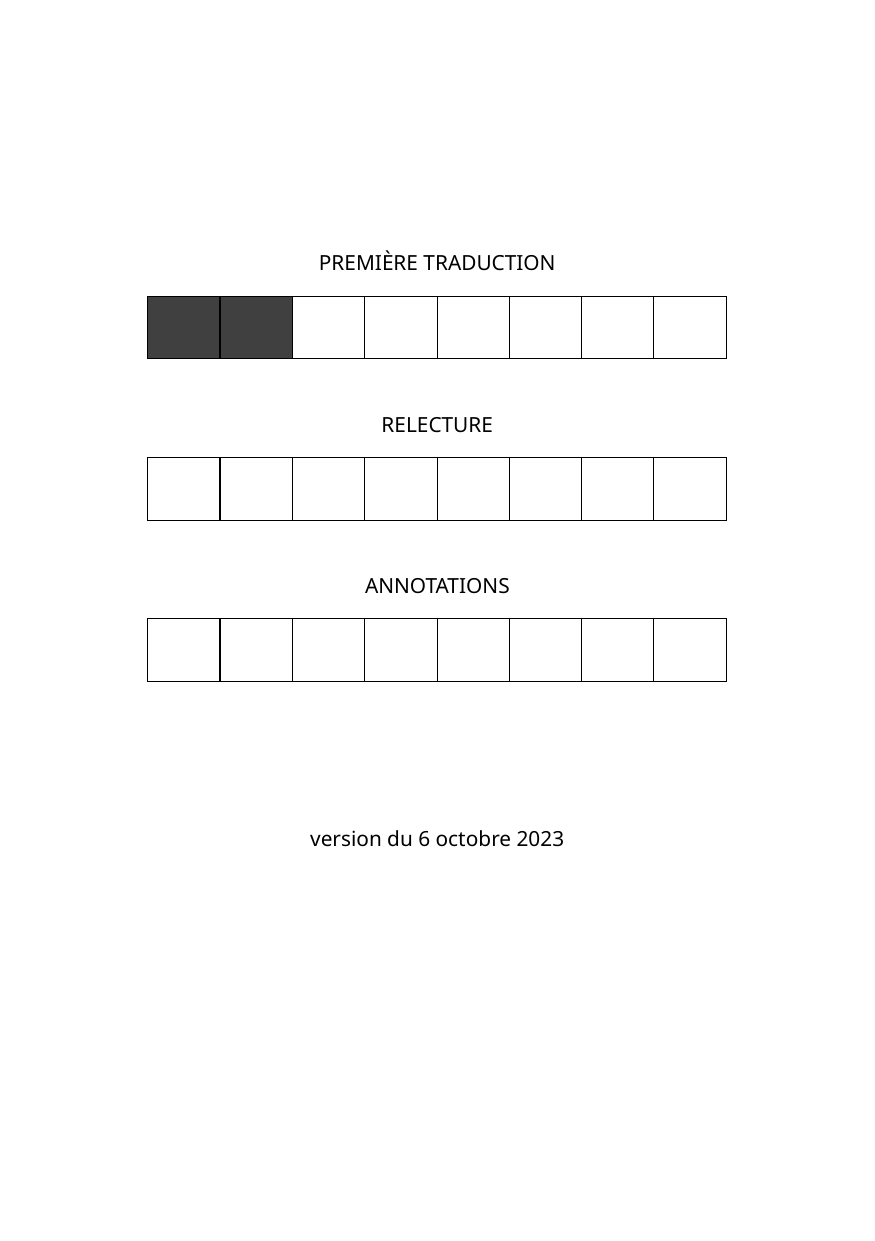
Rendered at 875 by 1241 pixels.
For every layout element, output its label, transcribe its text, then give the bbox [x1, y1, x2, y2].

table_header [510, 458, 581, 519]
table_header [365, 619, 437, 681]
table_header [293, 619, 364, 681]
table_header [654, 297, 726, 358]
table_header [438, 297, 509, 358]
table_header [221, 297, 292, 358]
text RELECTURE [148, 410, 726, 438]
text ANNOTATIONS [148, 571, 726, 599]
text PREMIÈRE TRADUCTION [148, 248, 726, 277]
table_header [510, 619, 581, 681]
table_header [654, 458, 726, 519]
table_header [148, 619, 219, 681]
table_header [148, 458, 219, 519]
table_header [221, 619, 292, 681]
table_header [510, 297, 581, 358]
table_header [293, 297, 364, 358]
table_header [654, 619, 726, 681]
table_header [582, 458, 653, 519]
table_header [293, 458, 364, 519]
table_header [582, 619, 653, 681]
table_header [148, 297, 219, 358]
table_header [438, 458, 509, 519]
table_header [365, 297, 437, 358]
text version du 6 octobre 2023 [148, 824, 726, 852]
table_header [438, 619, 509, 681]
table_header [221, 458, 292, 519]
table_header [365, 458, 437, 519]
table_header [582, 297, 653, 358]
